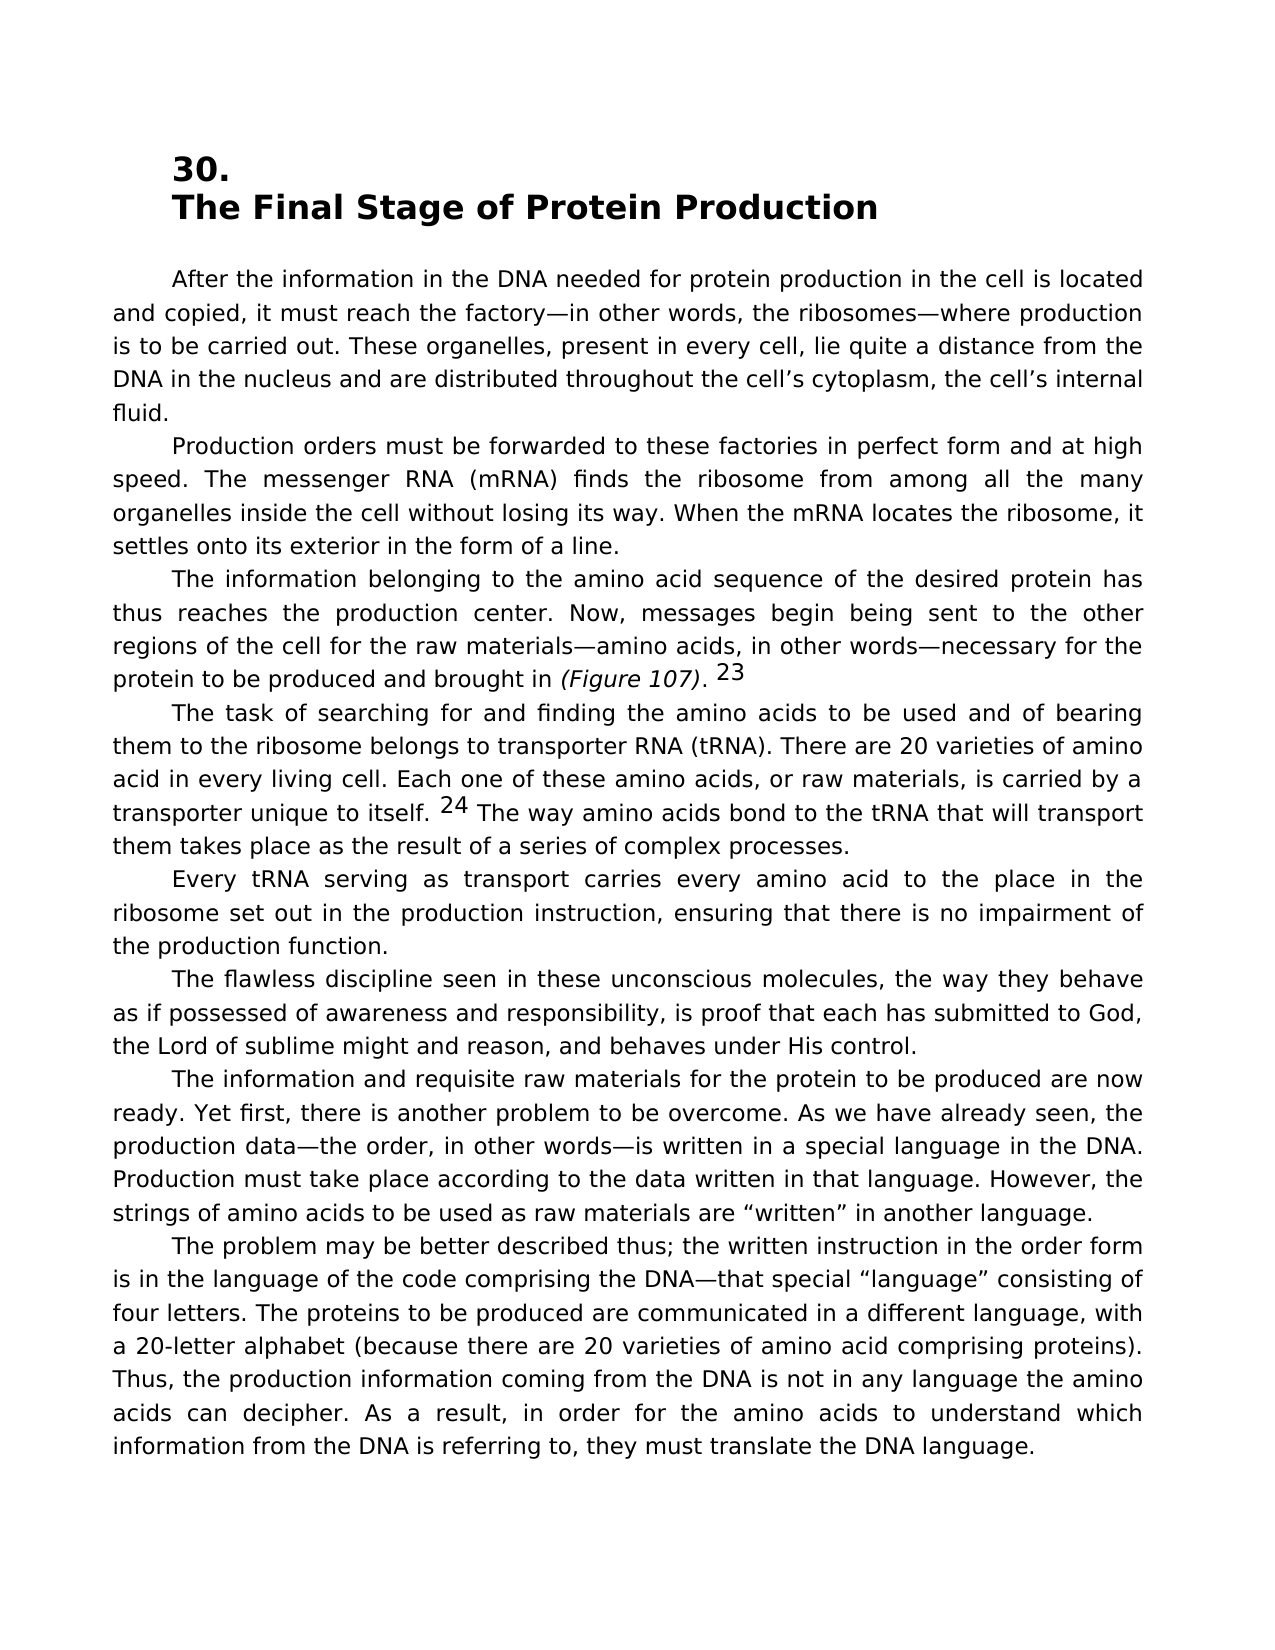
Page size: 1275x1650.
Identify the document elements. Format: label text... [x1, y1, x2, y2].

text The Final Stage of Protein Production [112, 189, 1145, 228]
text Production orders must be forwarded to these factories in perfect form and at high speed. The messenger RNA (mRNA) finds the ribosome from among all the many organelles inside the cell without losing its way. When the mRNA locates the ribosome, it settles onto its exterior in the form of a line. [112, 428, 1145, 561]
text The information belonging to the amino acid sequence of the desired protein has thus reaches the production center. Now, messages begin being sent to the other regions of the cell for the raw materials—amino acids, in other words—necessary for the protein to be produced and brought in (Figure 107). 23 [112, 561, 1145, 694]
text The flawless discipline seen in these unconscious molecules, the way they behave as if possessed of awareness and responsibility, is proof that each has submitted to God, the Lord of sublime might and reason, and behaves under His control. [112, 961, 1145, 1061]
text The problem may be better described thus; the written instruction in the order form is in the language of the code comprising the DNA—that special “language” consisting of four letters. The proteins to be produced are communicated in a different language, with a 20-letter alphabet (because there are 20 varieties of amino acid comprising proteins). Thus, the production information coming from the DNA is not in any language the amino acids can decipher. As a result, in order for the amino acids to understand which information from the DNA is referring to, they must translate the DNA language. [112, 1228, 1145, 1461]
text The information and requisite raw materials for the protein to be produced are now ready. Yet first, there is another problem to be overcome. As we have already seen, the production data—the order, in other words—is written in a special language in the DNA. Production must take place according to the data written in that language. However, the strings of amino acids to be used as raw materials are “written” in another language. [112, 1061, 1145, 1228]
text After the information in the DNA needed for protein production in the cell is located and copied, it must reach the factory—in other words, the ribosomes—where production is to be carried out. These organelles, present in every cell, lie quite a distance from the DNA in the nucleus and are distributed throughout the cell’s cytoplasm, the cell’s internal fluid. [112, 261, 1145, 428]
text Every tRNA serving as transport carries every amino acid to the place in the ribosome set out in the production instruction, ensuring that there is no impairment of the production function. [112, 861, 1145, 961]
text 30. [112, 150, 1145, 189]
text The task of searching for and finding the amino acids to be used and of bearing them to the ribosome belongs to transporter RNA (tRNA). There are 20 varieties of amino acid in every living cell. Each one of these amino acids, or raw materials, is carried by a transporter unique to itself. 24 The way amino acids bond to the tRNA that will transport them takes place as the result of a series of complex processes. [112, 694, 1145, 861]
